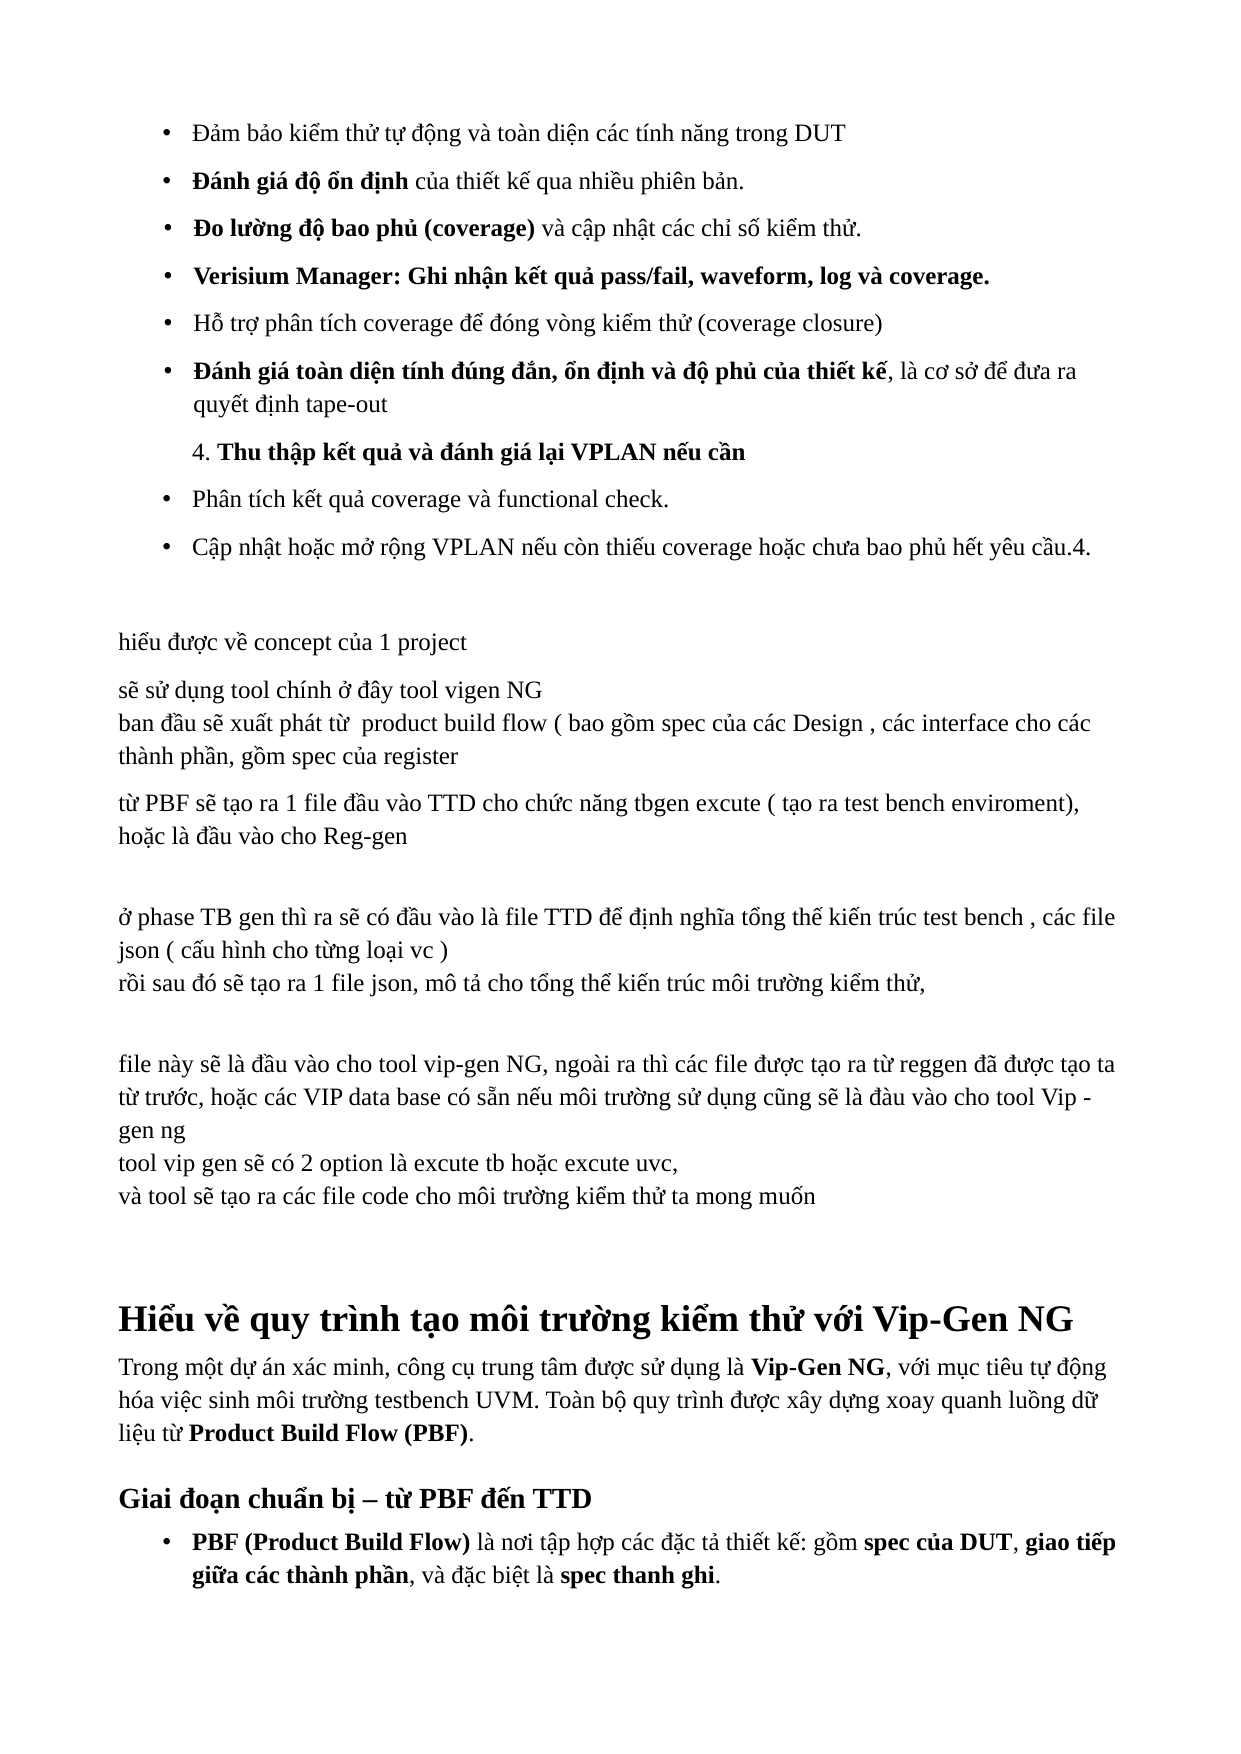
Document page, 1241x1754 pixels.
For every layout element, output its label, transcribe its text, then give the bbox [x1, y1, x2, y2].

text từ PBF sẽ tạo ra 1 file đầu vào TTD cho chức năng tbgen excute ( tạo ra test bench enviroment), hoặc là đầu vào cho Reg-gen [118, 788, 1122, 883]
text file này sẽ là đầu vào cho tool vip-gen NG, ngoài ra thì các file được tạo ra từ reggen đã được tạo ta từ trước, hoặc các VIP data base có sẵn nếu môi trường sử dụng cũng sẽ là đàu vào cho tool Vip -gen ng tool vip gen sẽ có 2 option là excute tb hoặc excute uvc, và tool sẽ tạo ra các file code cho môi trường kiểm thử ta mong muốn [118, 1049, 1122, 1209]
list Phân tích kết quả coverage và functional check. [162, 484, 1122, 513]
list Verisium Manager: Ghi nhận kết quả pass/fail, waveform, log và coverage. [164, 261, 1122, 290]
list 4. Thu thập kết quả và đánh giá lại VPLAN nếu cần [162, 437, 1122, 466]
list Đo lường độ bao phủ (coverage) và cập nhật các chỉ số kiểm thử. [164, 213, 1122, 242]
list Đánh giá toàn diện tính đúng đắn, ổn định và độ phủ của thiết kế, là cơ sở để đưa ra quyết định tape-out [164, 356, 1122, 418]
list Đảm bảo kiểm thử tự động và toàn diện các tính năng trong DUT [162, 118, 1122, 147]
subtitle Hiểu về quy trình tạo môi trường kiểm thử với Vip-Gen NG [118, 1297, 1122, 1340]
text hiểu được về concept của 1 project [118, 627, 1122, 656]
text sẽ sử dụng tool chính ở đây tool vigen NG ban đầu sẽ xuất phát từ product build flow ( bao gồm spec của các Design , các interface cho các thành phần, gồm spec của register [118, 675, 1122, 769]
list PBF (Product Build Flow) là nơi tập hợp các đặc tả thiết kế: gồm spec của DUT, giao tiếp giữa các thành phần, và đặc biệt là spec thanh ghi. [162, 1527, 1122, 1588]
list Cập nhật hoặc mở rộng VPLAN nếu còn thiếu coverage hoặc chưa bao phủ hết yêu cầu.4. [162, 532, 1122, 561]
subtitle Giai đoạn chuẩn bị – từ PBF đến TTD [118, 1481, 1122, 1514]
text ở phase TB gen thì ra sẽ có đầu vào là file TTD để định nghĩa tổng thế kiến trúc test bench , các file json ( cấu hình cho từng loại vc ) rồi sau đó sẽ tạo ra 1 file json, mô tả cho tổng thể kiến trúc môi trường kiểm thử, [118, 902, 1122, 1030]
list Đánh giá độ ổn định của thiết kế qua nhiều phiên bản. [162, 166, 1122, 194]
list Hỗ trợ phân tích coverage để đóng vòng kiểm thử (coverage closure) [164, 308, 1122, 337]
text Trong một dự án xác minh, công cụ trung tâm được sử dụng là Vip-Gen NG, với mục tiêu tự động hóa việc sinh môi trường testbench UVM. Toàn bộ quy trình được xây dựng xoay quanh luồng dữ liệu từ Product Build Flow (PBF). [118, 1352, 1122, 1447]
